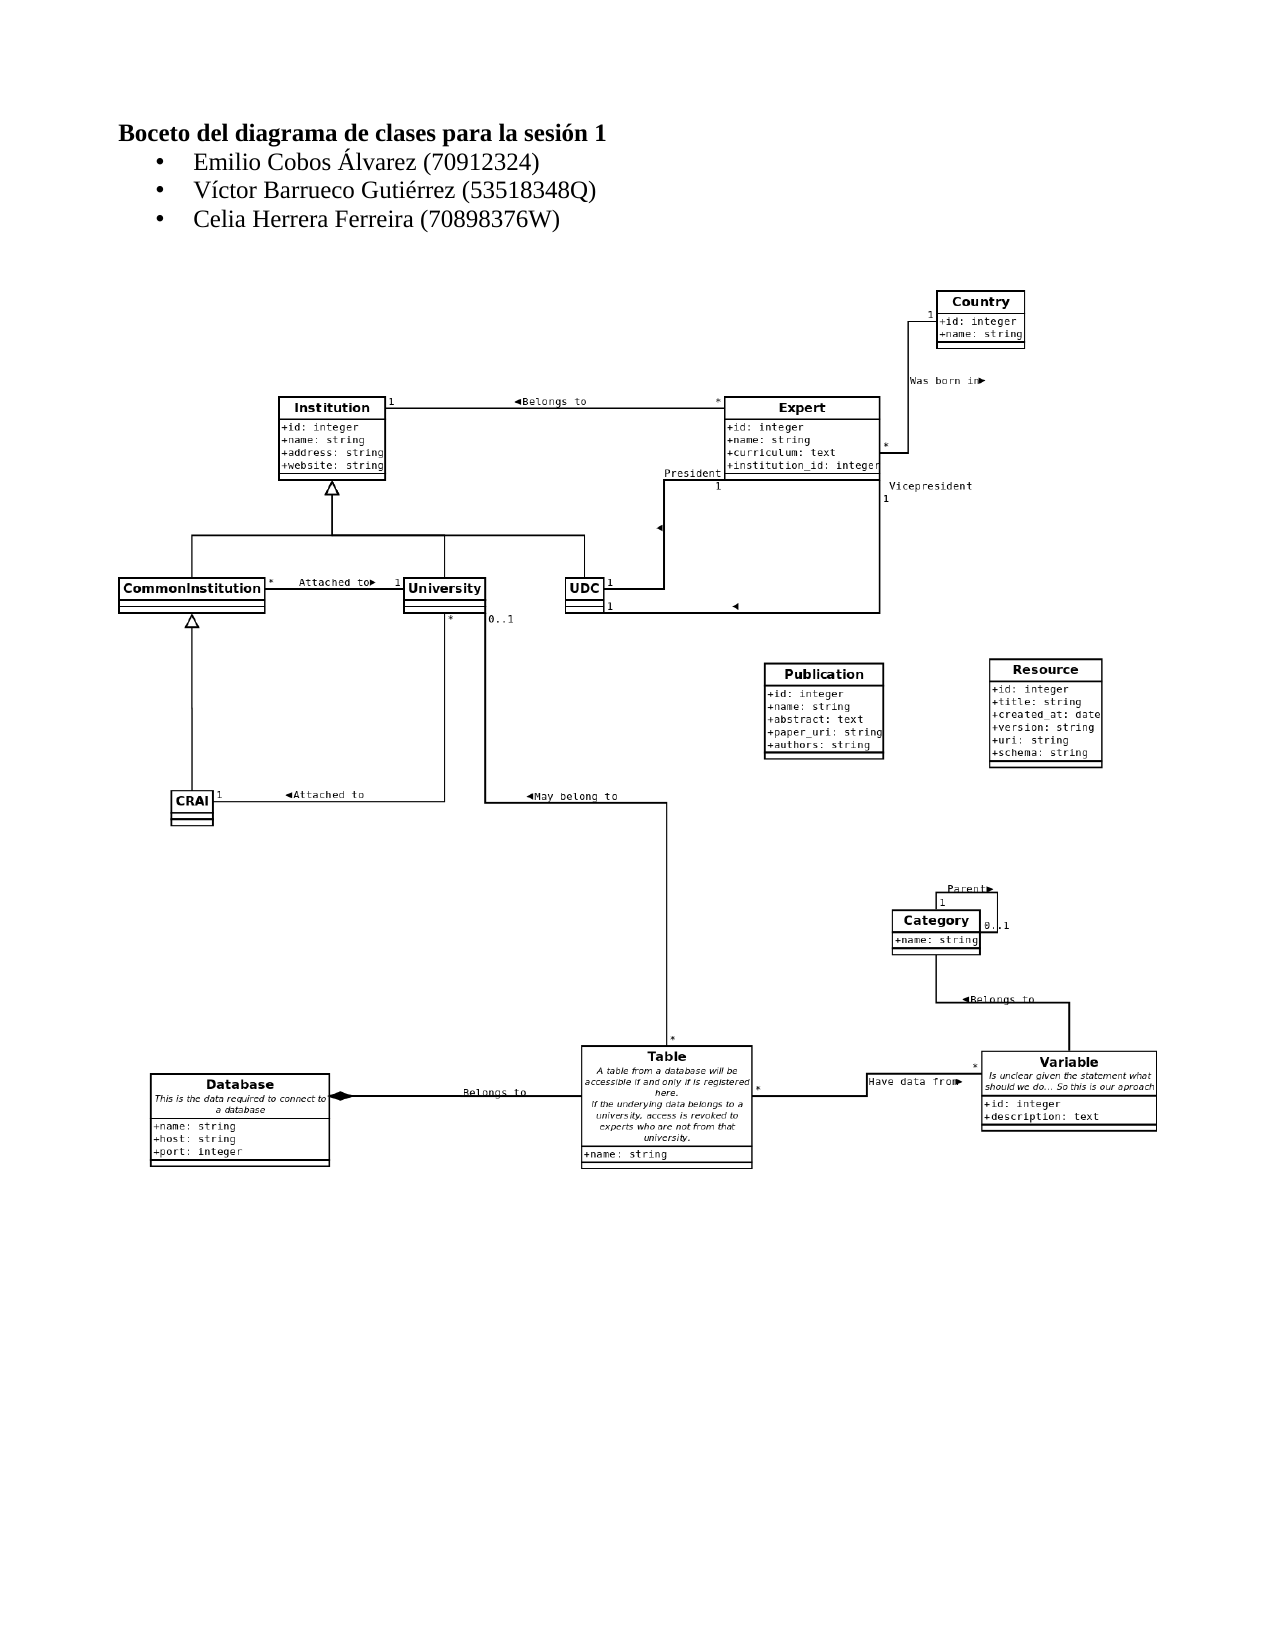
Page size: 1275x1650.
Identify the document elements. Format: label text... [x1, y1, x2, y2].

list Celia Herrera Ferreira (70898376W) [156, 204, 1157, 233]
picture [118, 290, 1157, 1169]
text Boceto del diagrama de clases para la sesión 1 [118, 118, 1157, 147]
list Emilio Cobos Álvarez (70912324) [156, 147, 1157, 176]
list Víctor Barrueco Gutiérrez (53518348Q) [156, 176, 1157, 204]
